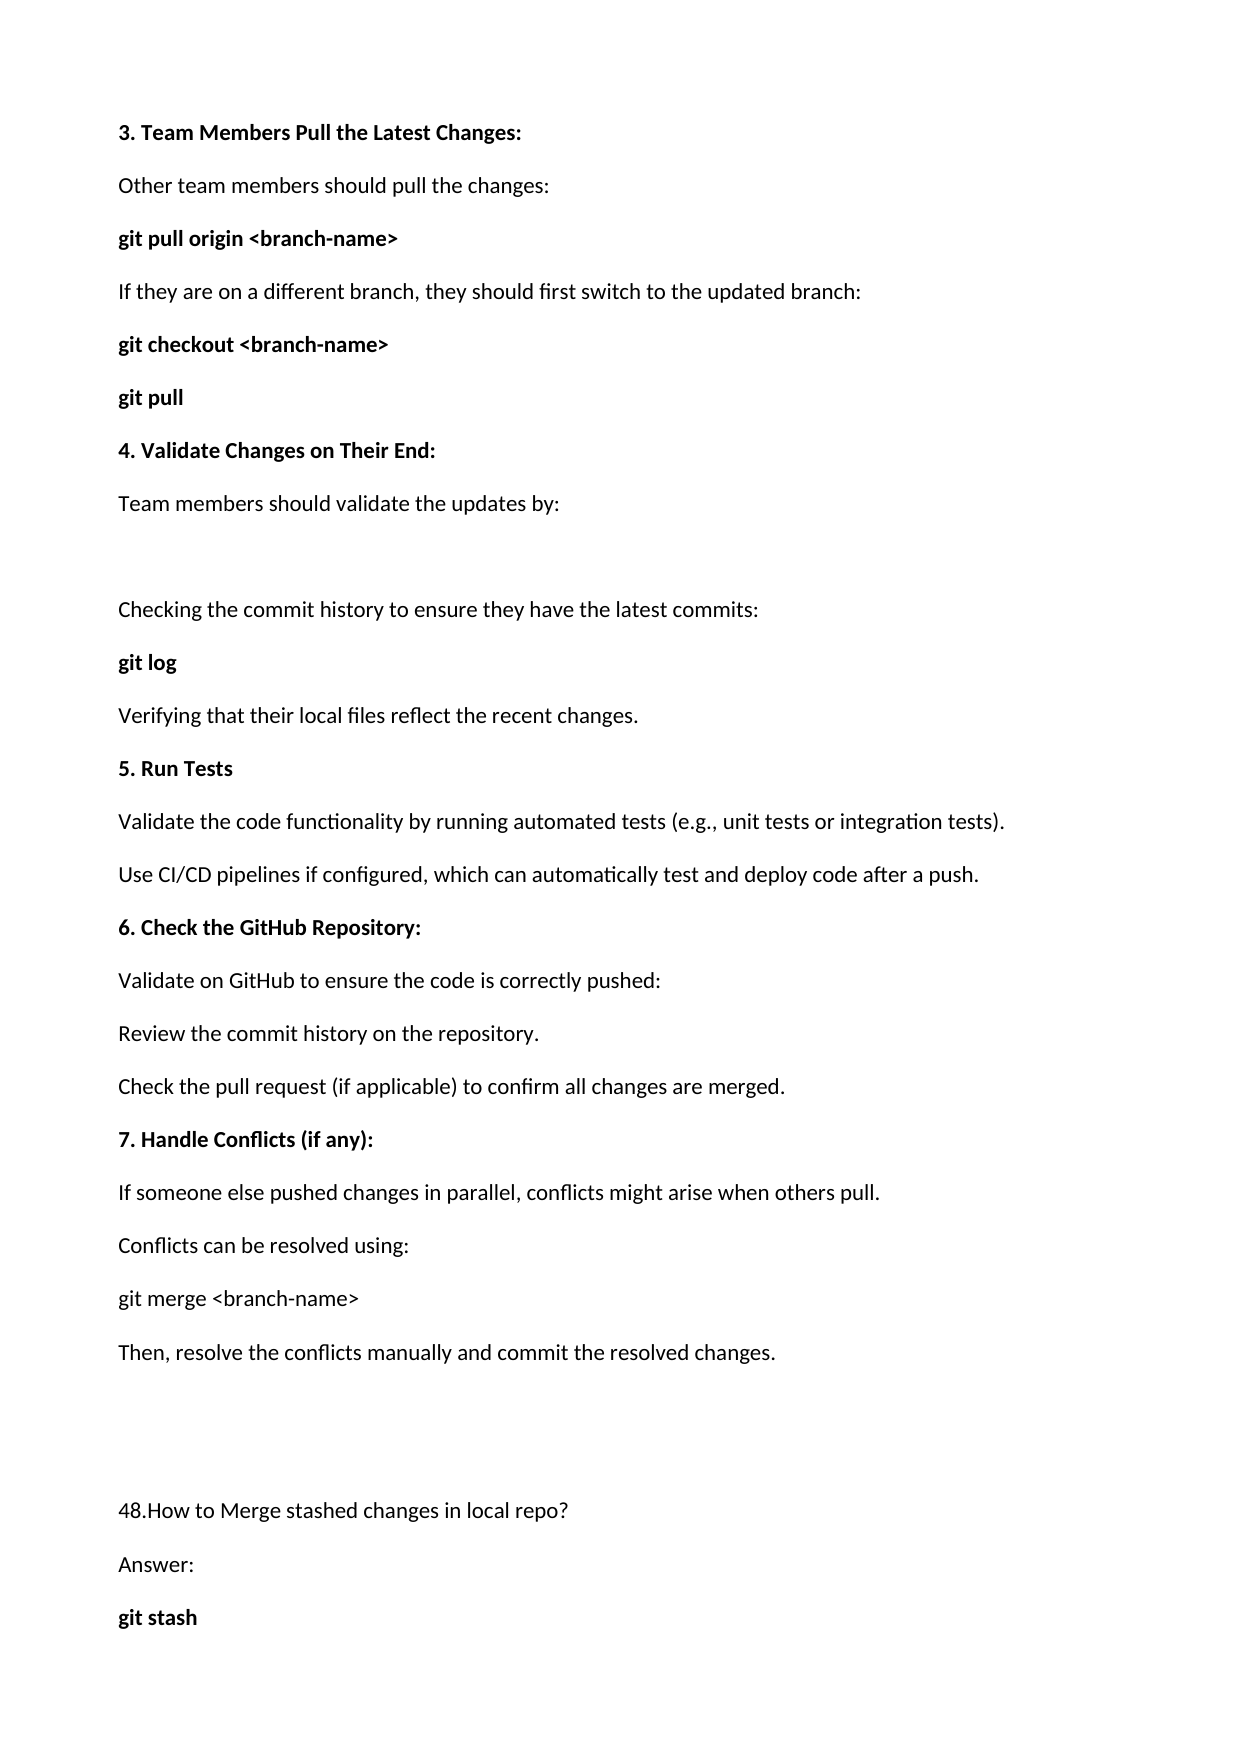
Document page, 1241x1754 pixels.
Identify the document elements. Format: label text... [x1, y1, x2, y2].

text If they are on a different branch, they should first switch to the updated branch: [118, 277, 1122, 305]
text git checkout <branch-name> [118, 330, 1122, 358]
text Team members should validate the updates by: [118, 489, 1122, 517]
text git stash [118, 1603, 1122, 1631]
text Then, resolve the conflicts manually and commit the resolved changes. [118, 1338, 1122, 1366]
text git pull origin <branch-name> [118, 224, 1122, 252]
text 3. Team Members Pull the Latest Changes: [118, 118, 1122, 146]
text 4. Validate Changes on Their End: [118, 436, 1122, 464]
text 48.How to Merge stashed changes in local repo? [118, 1497, 1122, 1525]
text 7. Handle Conflicts (if any): [118, 1126, 1122, 1153]
text Checking the commit history to ensure they have the latest commits: [118, 595, 1122, 623]
text git pull [118, 383, 1122, 411]
text 5. Run Tests [118, 754, 1122, 782]
text Conflicts can be resolved using: [118, 1232, 1122, 1259]
text Verifying that their local files reflect the recent changes. [118, 701, 1122, 729]
text Other team members should pull the changes: [118, 171, 1122, 199]
text Answer: [118, 1550, 1122, 1578]
text git merge <branch-name> [118, 1284, 1122, 1313]
text If someone else pushed changes in parallel, conflicts might arise when others pull. [118, 1178, 1122, 1207]
text git log [118, 648, 1122, 676]
text Check the pull request (if applicable) to confirm all changes are merged. [118, 1072, 1122, 1101]
text Use CI/CD pipelines if configured, which can automatically test and deploy code after a push. [118, 860, 1122, 888]
text 6. Check the GitHub Repository: [118, 913, 1122, 941]
text Validate the code functionality by running automated tests (e.g., unit tests or integration tests). [118, 807, 1122, 835]
text Validate on GitHub to ensure the code is correctly pushed: [118, 966, 1122, 994]
text Review the commit history on the repository. [118, 1019, 1122, 1047]
